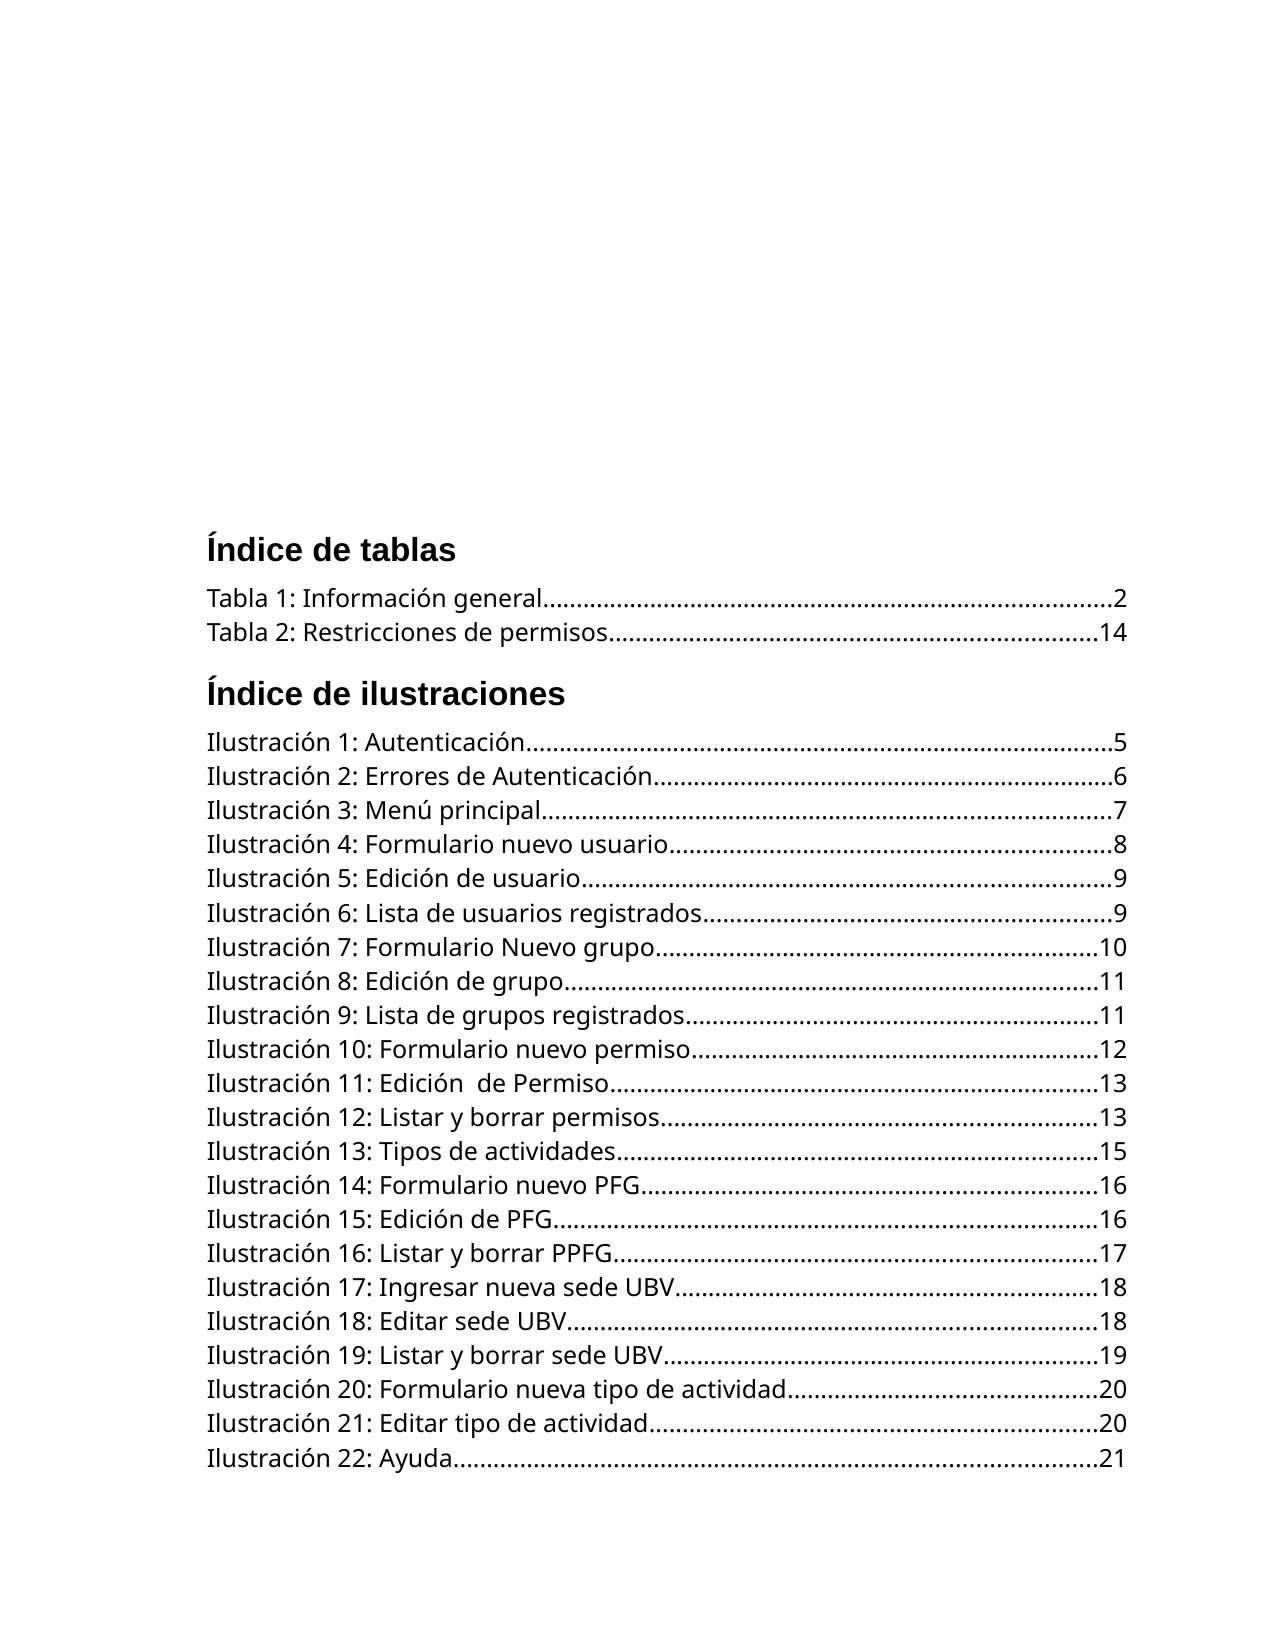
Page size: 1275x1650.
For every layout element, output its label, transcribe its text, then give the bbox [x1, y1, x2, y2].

text Tabla 1: Información general 2 [207, 581, 1127, 615]
text Ilustración 18: Editar sede UBV 18 [207, 1304, 1127, 1338]
text Ilustración 9: Lista de grupos registrados 11 [207, 997, 1127, 1031]
text Ilustración 21: Editar tipo de actividad 20 [207, 1406, 1127, 1440]
text Ilustración 4: Formulario nuevo usuario 8 [207, 827, 1127, 861]
text Ilustración 3: Menú principal 7 [207, 793, 1127, 827]
text Ilustración 19: Listar y borrar sede UBV 19 [207, 1338, 1127, 1372]
text Ilustración 11: Edición de Permiso 13 [207, 1066, 1127, 1099]
text Ilustración 20: Formulario nueva tipo de actividad 20 [207, 1372, 1127, 1406]
subtitle Índice de ilustraciones [207, 674, 1127, 712]
text Ilustración 6: Lista de usuarios registrados 9 [207, 895, 1127, 929]
text Ilustración 13: Tipos de actividades 15 [207, 1134, 1127, 1168]
text Ilustración 16: Listar y borrar PPFG 17 [207, 1236, 1127, 1270]
subtitle Índice de tablas [207, 530, 1127, 568]
text Ilustración 8: Edición de grupo 11 [207, 963, 1127, 997]
text Ilustración 14: Formulario nuevo PFG 16 [207, 1168, 1127, 1202]
text Ilustración 22: Ayuda 21 [207, 1440, 1127, 1474]
text Ilustración 15: Edición de PFG 16 [207, 1202, 1127, 1236]
text Ilustración 1: Autenticación 5 [207, 725, 1127, 759]
text Ilustración 17: Ingresar nueva sede UBV 18 [207, 1270, 1127, 1304]
text Ilustración 10: Formulario nuevo permiso 12 [207, 1031, 1127, 1066]
text Ilustración 7: Formulario Nuevo grupo 10 [207, 929, 1127, 963]
text Tabla 2: Restricciones de permisos 14 [207, 615, 1127, 649]
text Ilustración 2: Errores de Autenticación 6 [207, 759, 1127, 793]
text Ilustración 5: Edición de usuario 9 [207, 861, 1127, 895]
text Ilustración 12: Listar y borrar permisos 13 [207, 1099, 1127, 1134]
